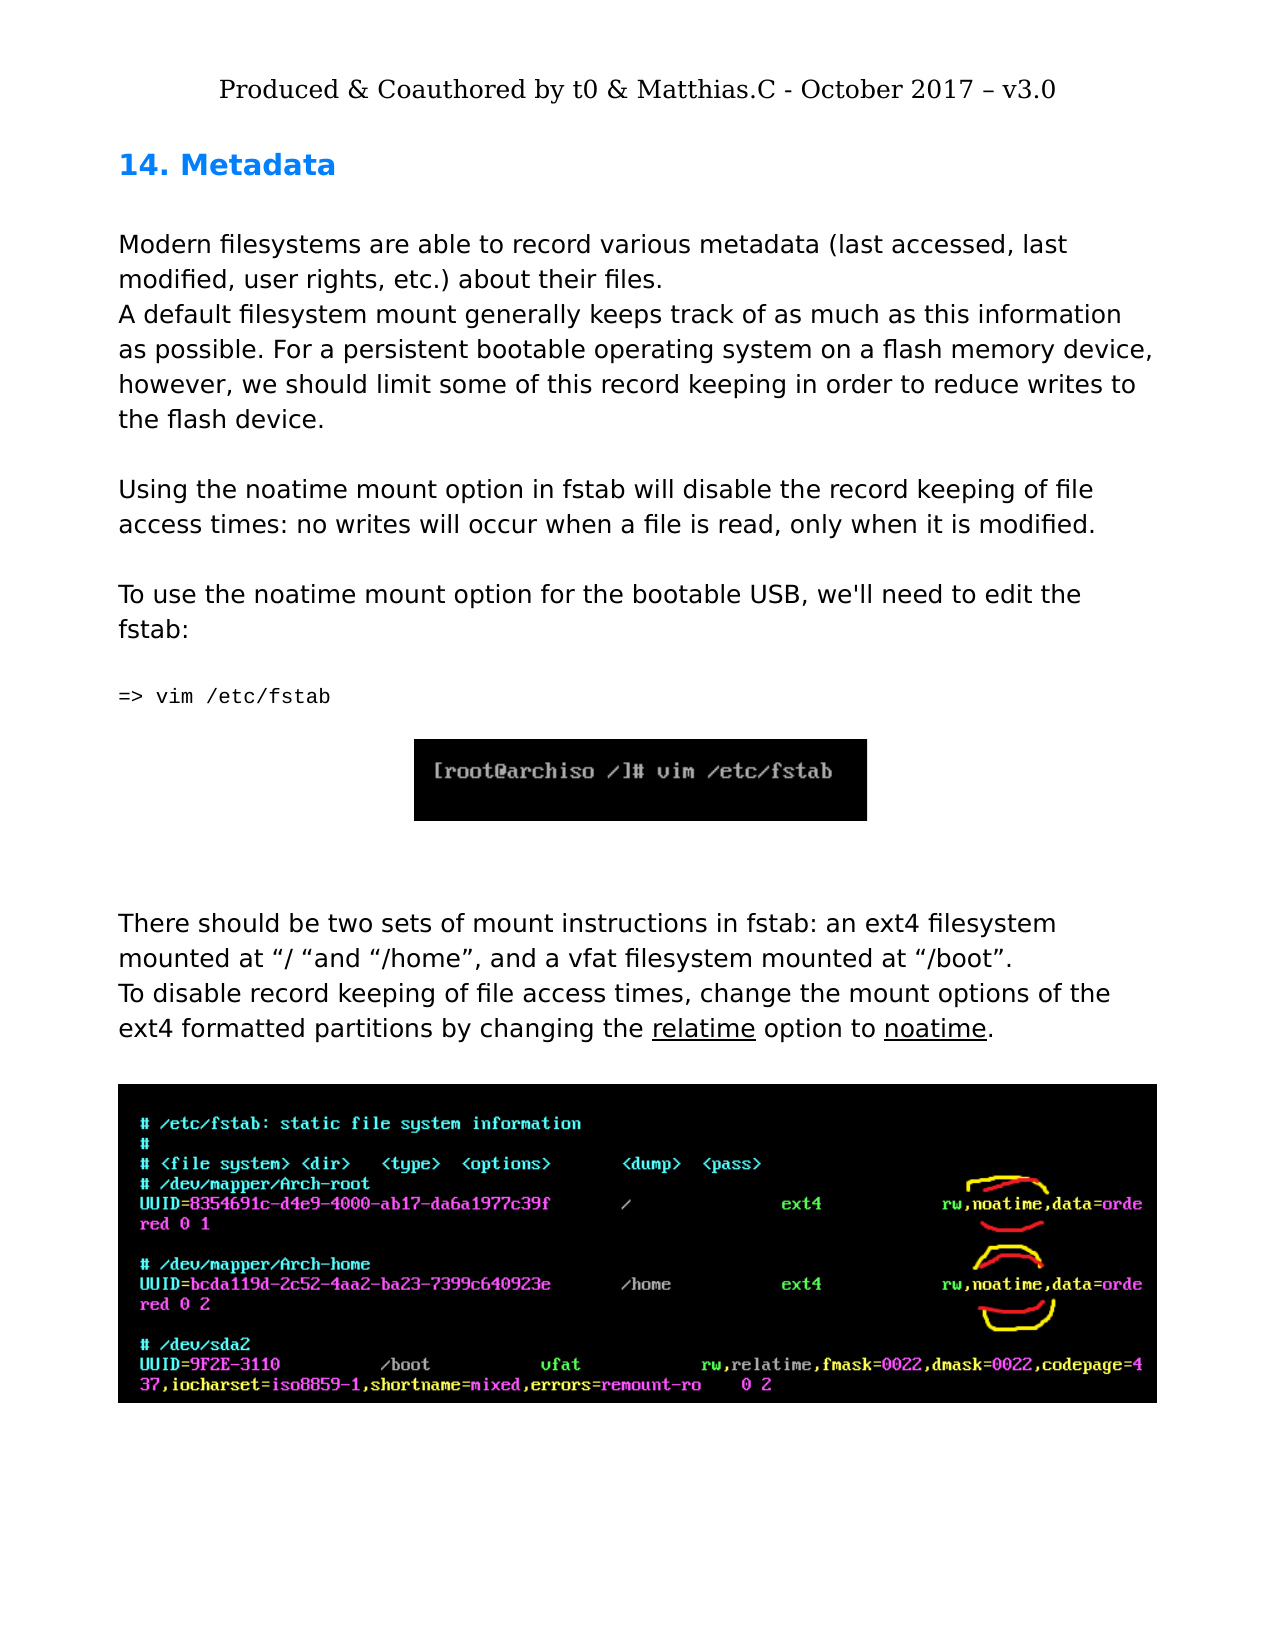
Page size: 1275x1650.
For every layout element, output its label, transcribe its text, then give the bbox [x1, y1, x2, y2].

text => vim /etc/fstab [118, 686, 1157, 709]
text Modern filesystems are able to record various metadata (last accessed, last modified, user rights, etc.) about their files. [118, 231, 1157, 295]
picture [118, 1084, 1157, 1403]
text There should be two sets of mount instructions in fstab: an ext4 filesystem mounted at “/ “and “/home”, and a vfat filesystem mounted at “/boot”. [118, 909, 1157, 974]
text To disable record keeping of file access times, change the mount options of the ext4 formatted partitions by changing the relatime option to noatime. [118, 979, 1157, 1044]
text Using the noatime mount option in fstab will disable the record keeping of file access times: no writes will occur when a file is read, only when it is modified. [118, 476, 1157, 540]
text To use the noatime mount option for the bootable USB, we'll need to edit the fstab: [118, 581, 1157, 645]
subtitle 14. Metadata [118, 148, 1157, 182]
text A default filesystem mount generally keeps track of as much as this information as possible. For a persistent bootable operating system on a flash memory device, however, we should limit some of this record keeping in order to reduce writes to the flash device. [118, 301, 1157, 435]
picture [414, 739, 868, 821]
